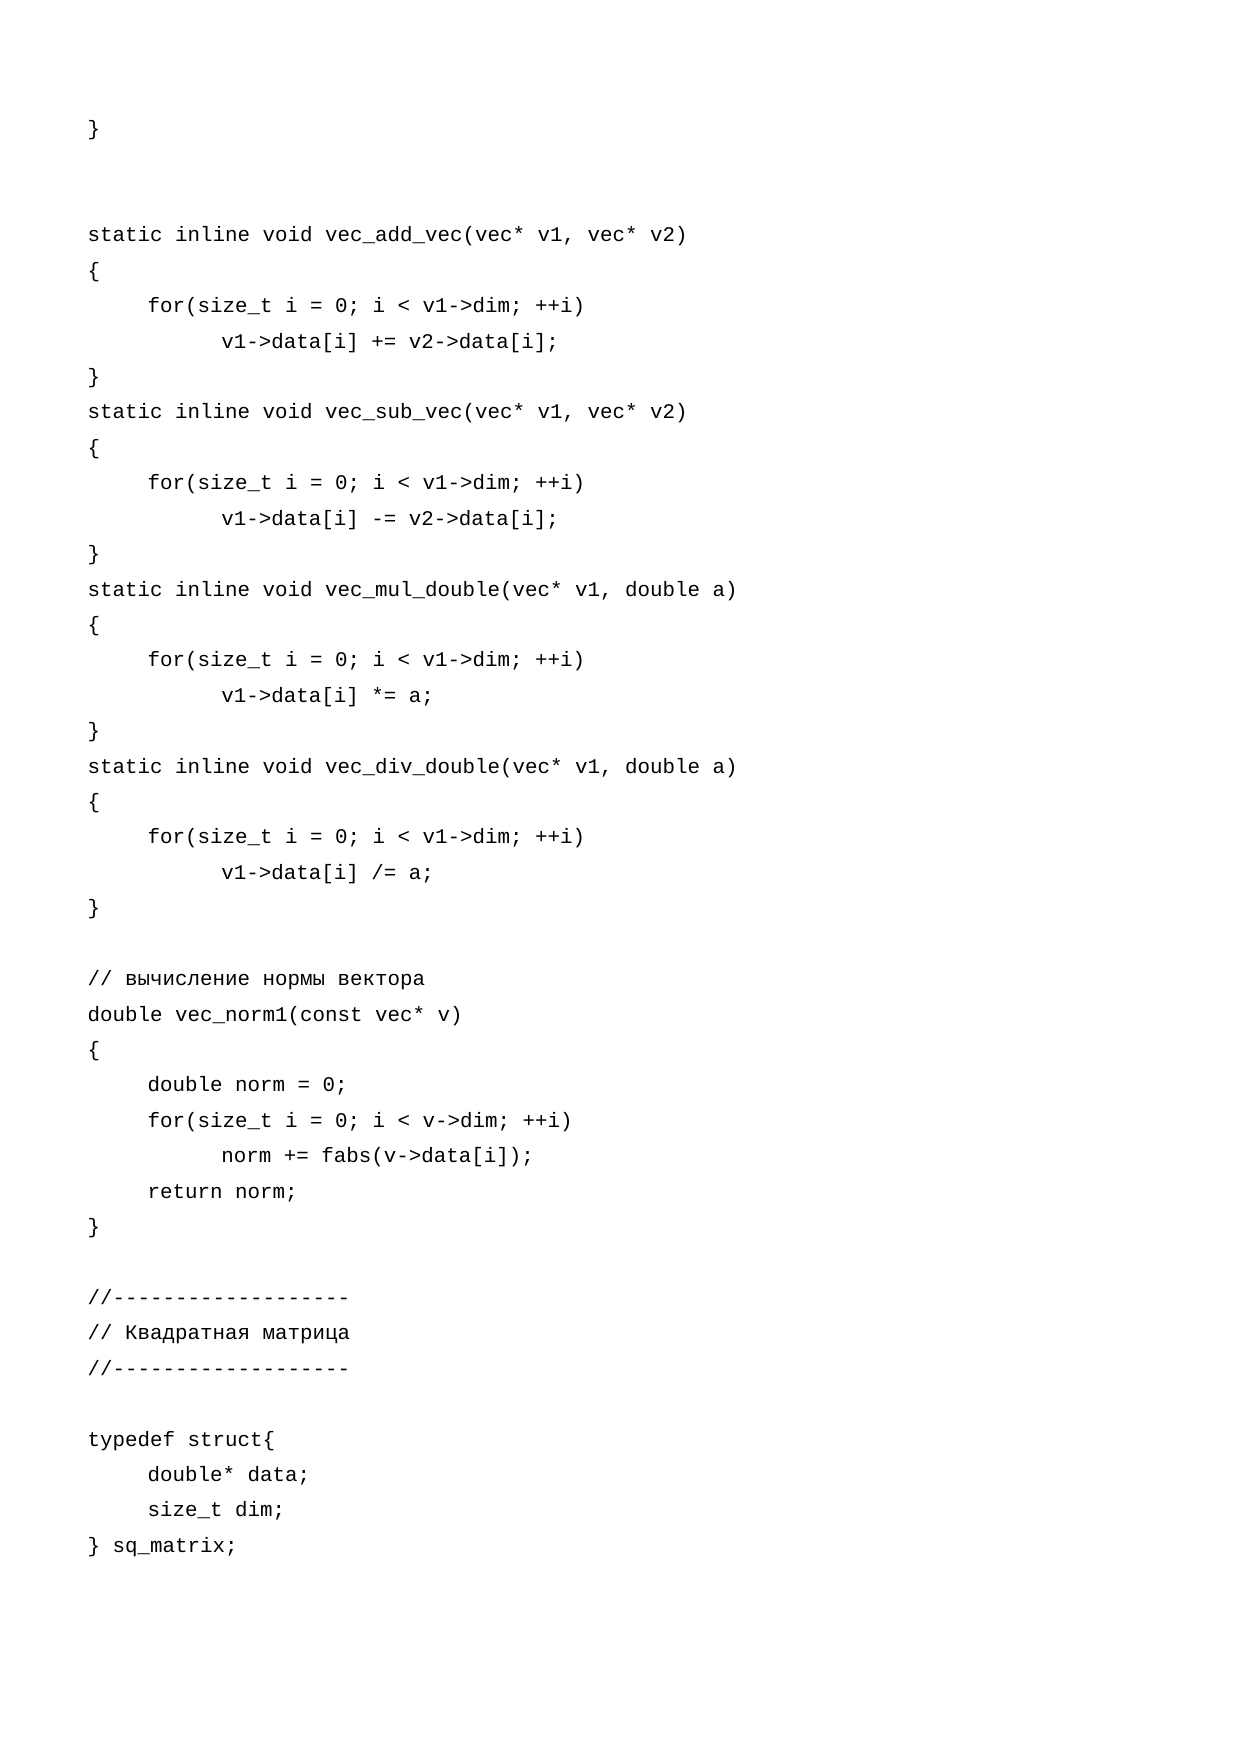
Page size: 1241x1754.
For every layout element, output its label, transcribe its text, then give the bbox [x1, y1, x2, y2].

text // вычисление нормы вектора [87, 968, 1155, 992]
text { [87, 260, 1155, 283]
text size_t dim; [87, 1499, 1155, 1523]
text } [87, 897, 1155, 921]
text } [87, 366, 1155, 390]
text double vec_norm1(const vec* v) [87, 1003, 1155, 1027]
text double norm = 0; [87, 1074, 1155, 1098]
text v1->data[i] += v2->data[i]; [87, 331, 1155, 354]
text //------------------- [87, 1287, 1155, 1311]
text norm += fabs(v->data[i]); [87, 1145, 1155, 1169]
text static inline void vec_div_double(vec* v1, double a) [87, 756, 1155, 779]
text for(size_t i = 0; i < v1->dim; ++i) [87, 826, 1155, 850]
text } [87, 720, 1155, 744]
text { [87, 791, 1155, 815]
text for(size_t i = 0; i < v1->dim; ++i) [87, 295, 1155, 319]
text v1->data[i] *= a; [87, 685, 1155, 708]
text } [87, 118, 1155, 142]
text { [87, 1039, 1155, 1063]
text } [87, 543, 1155, 567]
text for(size_t i = 0; i < v1->dim; ++i) [87, 472, 1155, 496]
text v1->data[i] -= v2->data[i]; [87, 508, 1155, 531]
text static inline void vec_mul_double(vec* v1, double a) [87, 578, 1155, 602]
text typedef struct{ [87, 1428, 1155, 1452]
text //------------------- [87, 1358, 1155, 1381]
text { [87, 437, 1155, 461]
text double* data; [87, 1464, 1155, 1488]
text for(size_t i = 0; i < v1->dim; ++i) [87, 649, 1155, 673]
text // Квадратная матрица [87, 1322, 1155, 1346]
text v1->data[i] /= a; [87, 862, 1155, 886]
text static inline void vec_sub_vec(vec* v1, vec* v2) [87, 401, 1155, 425]
text static inline void vec_add_vec(vec* v1, vec* v2) [87, 224, 1155, 248]
text return norm; [87, 1181, 1155, 1204]
text } sq_matrix; [87, 1535, 1155, 1558]
text { [87, 614, 1155, 638]
text } [87, 1216, 1155, 1240]
text for(size_t i = 0; i < v->dim; ++i) [87, 1110, 1155, 1133]
